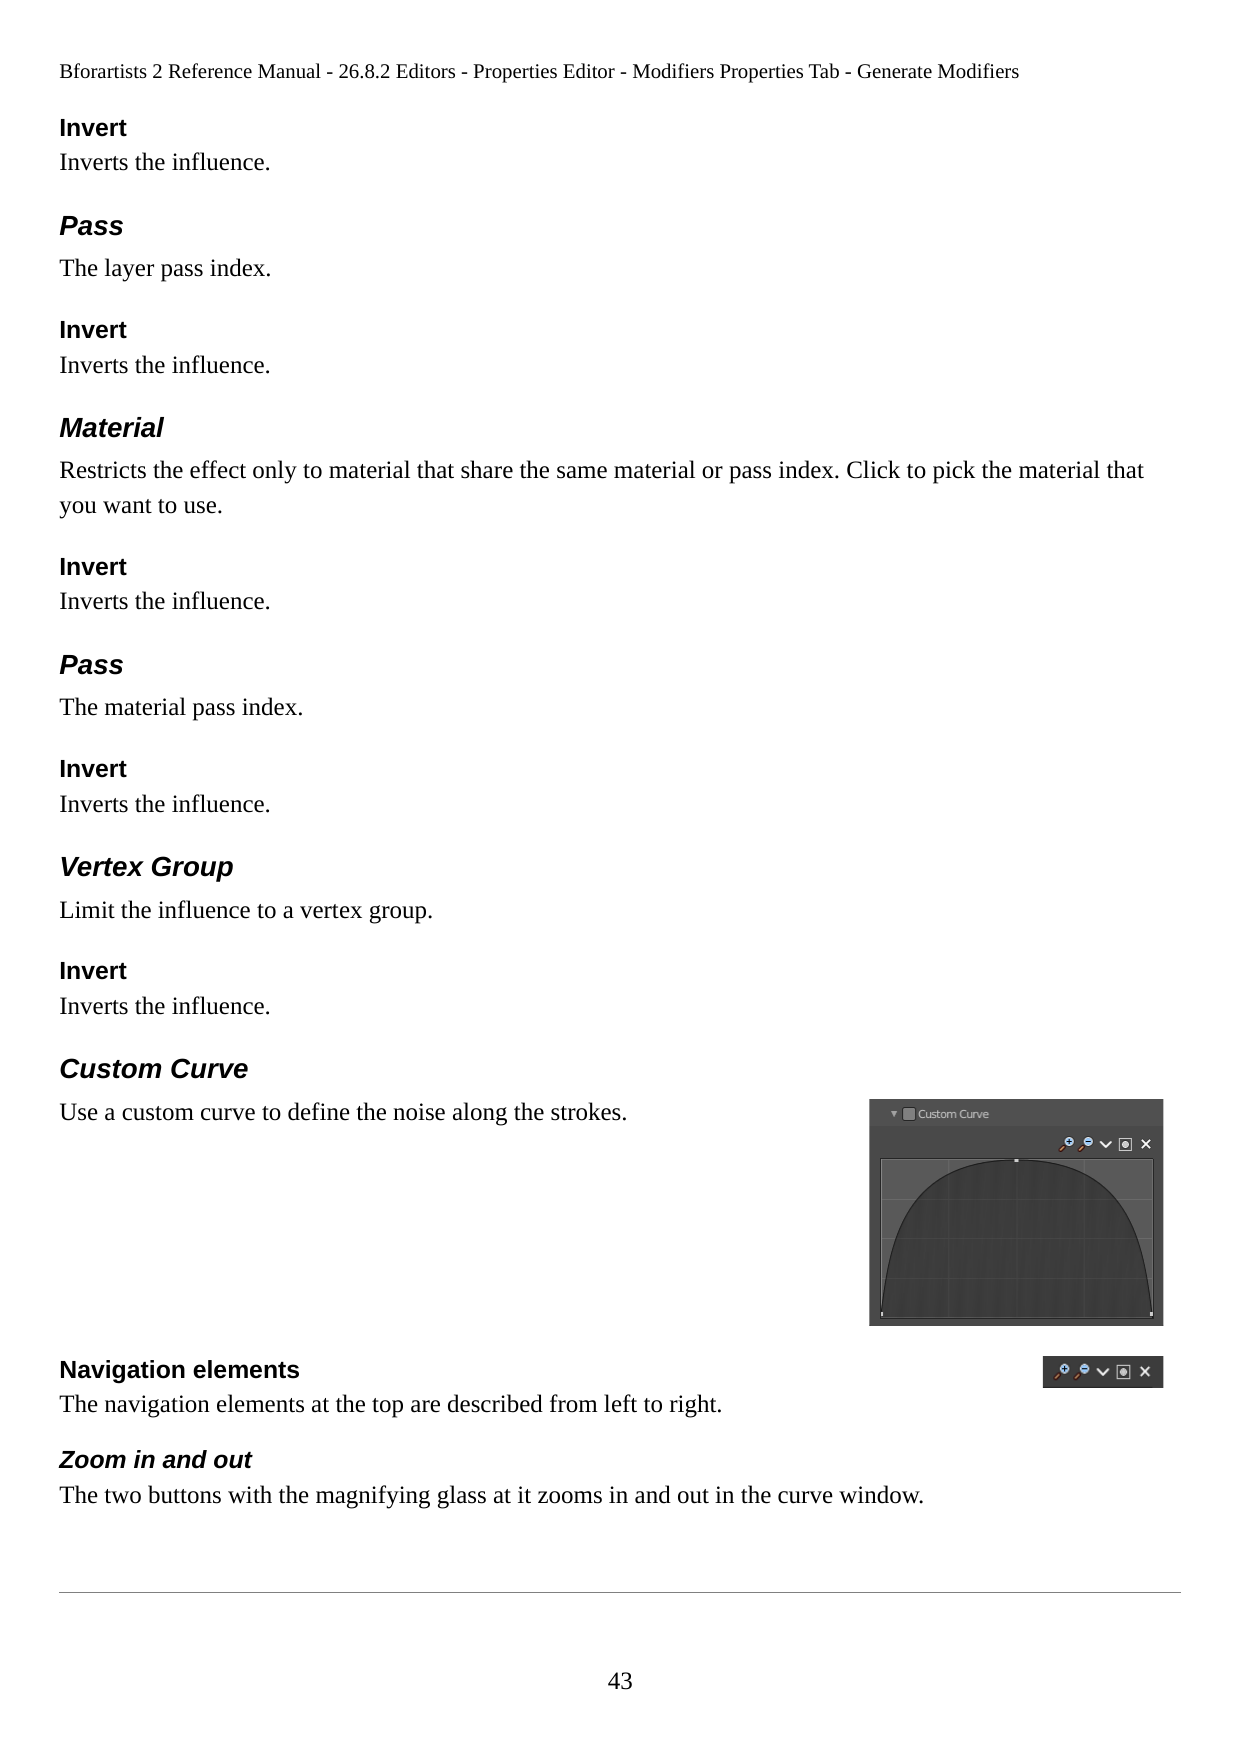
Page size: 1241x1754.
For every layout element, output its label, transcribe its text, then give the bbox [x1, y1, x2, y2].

subtitle Pass [59, 209, 1181, 241]
text Inverts the influence. [59, 991, 1181, 1020]
subtitle Invert [59, 315, 1181, 343]
subtitle Navigation elements [59, 1355, 1181, 1383]
text Inverts the influence. [59, 147, 1181, 176]
subtitle Vertex Group [59, 850, 1181, 882]
subtitle Zoom in and out [59, 1445, 1181, 1473]
text Inverts the influence. [59, 586, 1181, 615]
picture [869, 1099, 1164, 1326]
text The two buttons with the magnifying glass at it zooms in and out in the curve window. [59, 1480, 1181, 1508]
subtitle Invert [59, 552, 1181, 580]
text The navigation elements at the top are described from left to right. [59, 1389, 1181, 1418]
text Use a custom curve to define the noise along the strokes. [59, 1097, 1181, 1126]
subtitle Material [59, 411, 1181, 443]
text Inverts the influence. [59, 350, 1181, 378]
text Restricts the effect only to material that share the same material or pass index. Click to pick the material that you want to use. [59, 456, 1181, 519]
picture [1042, 1356, 1164, 1388]
subtitle Custom Curve [59, 1053, 1181, 1084]
text Limit the influence to a vertex group. [59, 895, 1181, 923]
subtitle Invert [59, 754, 1181, 782]
subtitle Pass [59, 648, 1181, 680]
text Inverts the influence. [59, 789, 1181, 817]
text The layer pass index. [59, 253, 1181, 282]
text The material pass index. [59, 692, 1181, 721]
subtitle Invert [59, 113, 1181, 141]
subtitle Invert [59, 956, 1181, 985]
